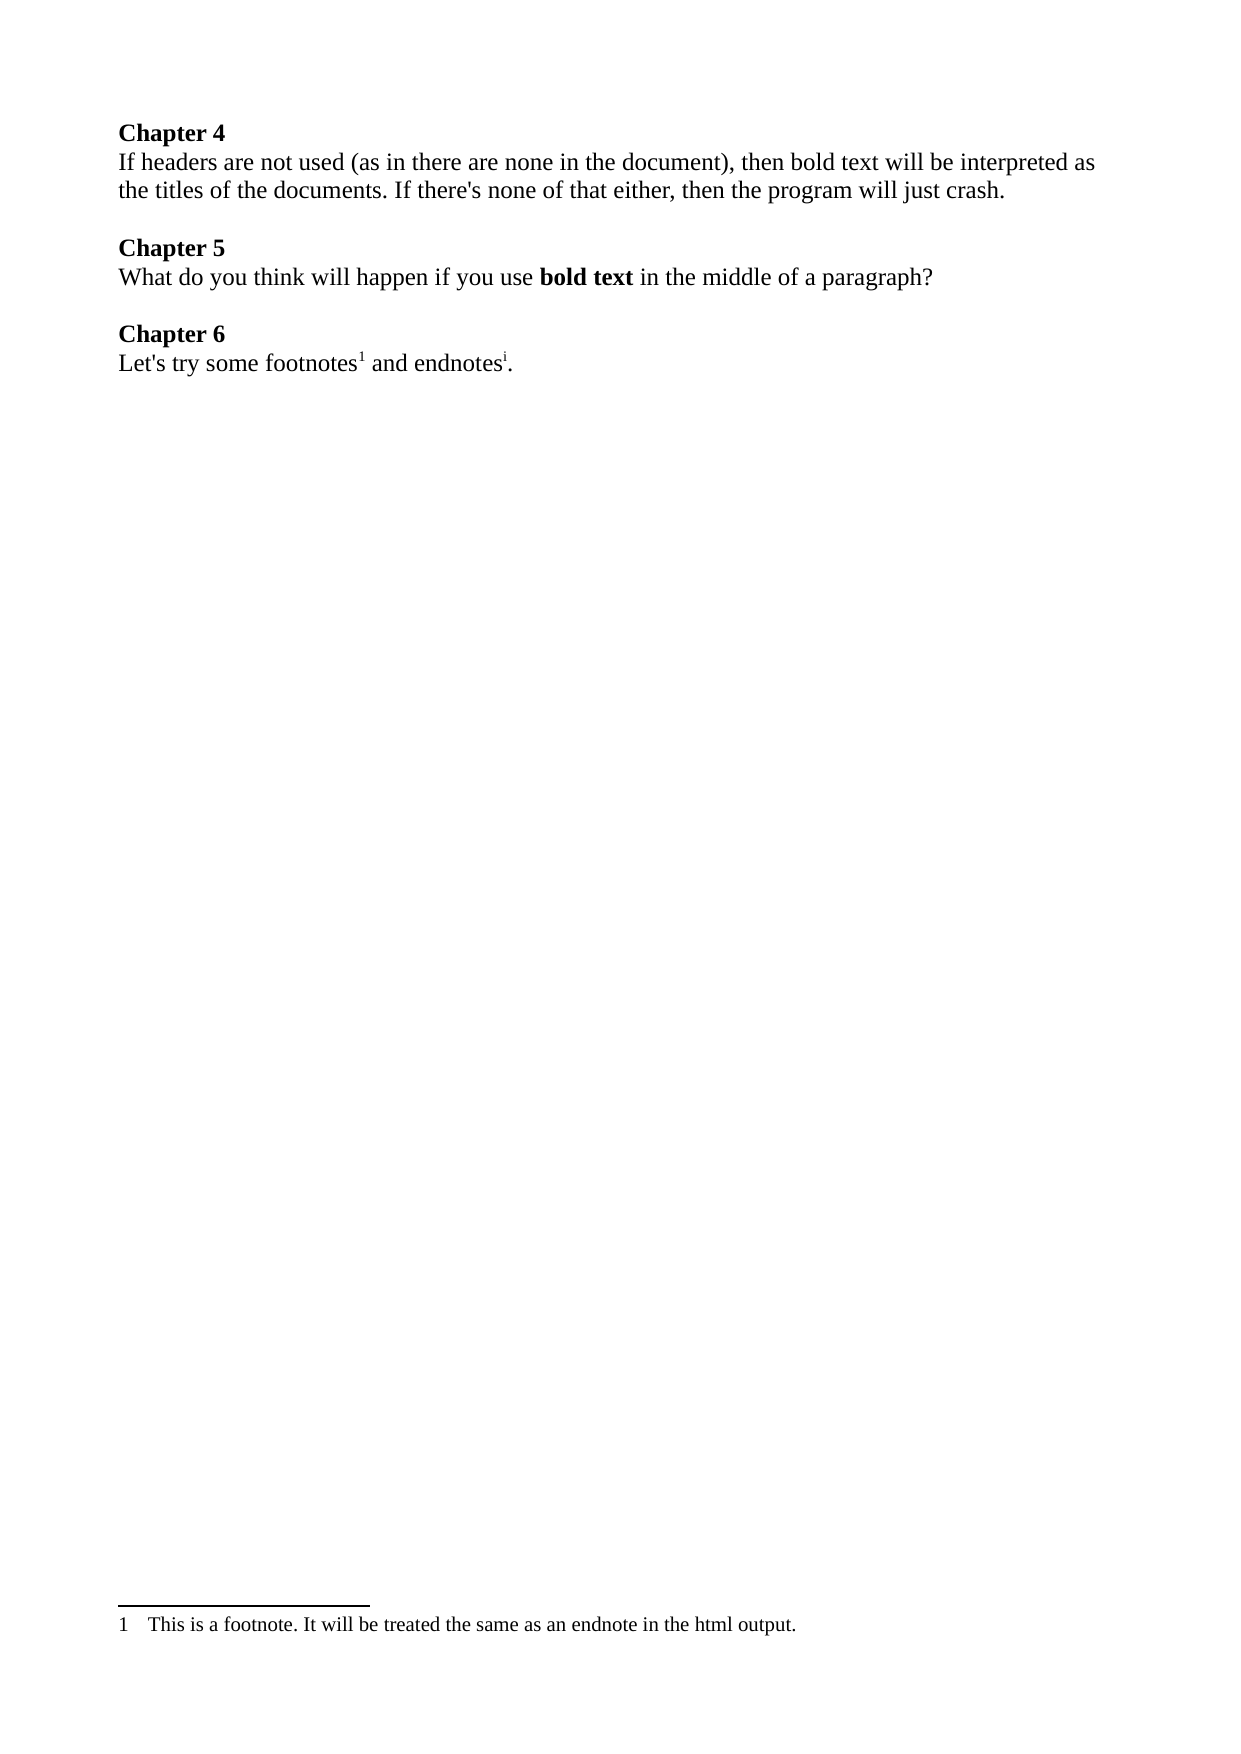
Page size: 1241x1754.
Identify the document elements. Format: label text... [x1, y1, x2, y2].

text What do you think will happen if you use bold text in the middle of a paragraph? [118, 262, 1122, 291]
text This is a footnote. It will be treated the same as an endnote in the html output. [118, 1612, 1122, 1636]
text If headers are not used (as in there are none in the document), then bold text will be interpreted as the titles of the documents. If there's none of that either, then the program will just crash. [118, 147, 1122, 204]
text Chapter 4 [118, 118, 1122, 147]
text Chapter 6 [118, 319, 1122, 348]
text Let's try some footnotes and endnotes. [118, 348, 1122, 377]
text Chapter 5 [118, 233, 1122, 262]
